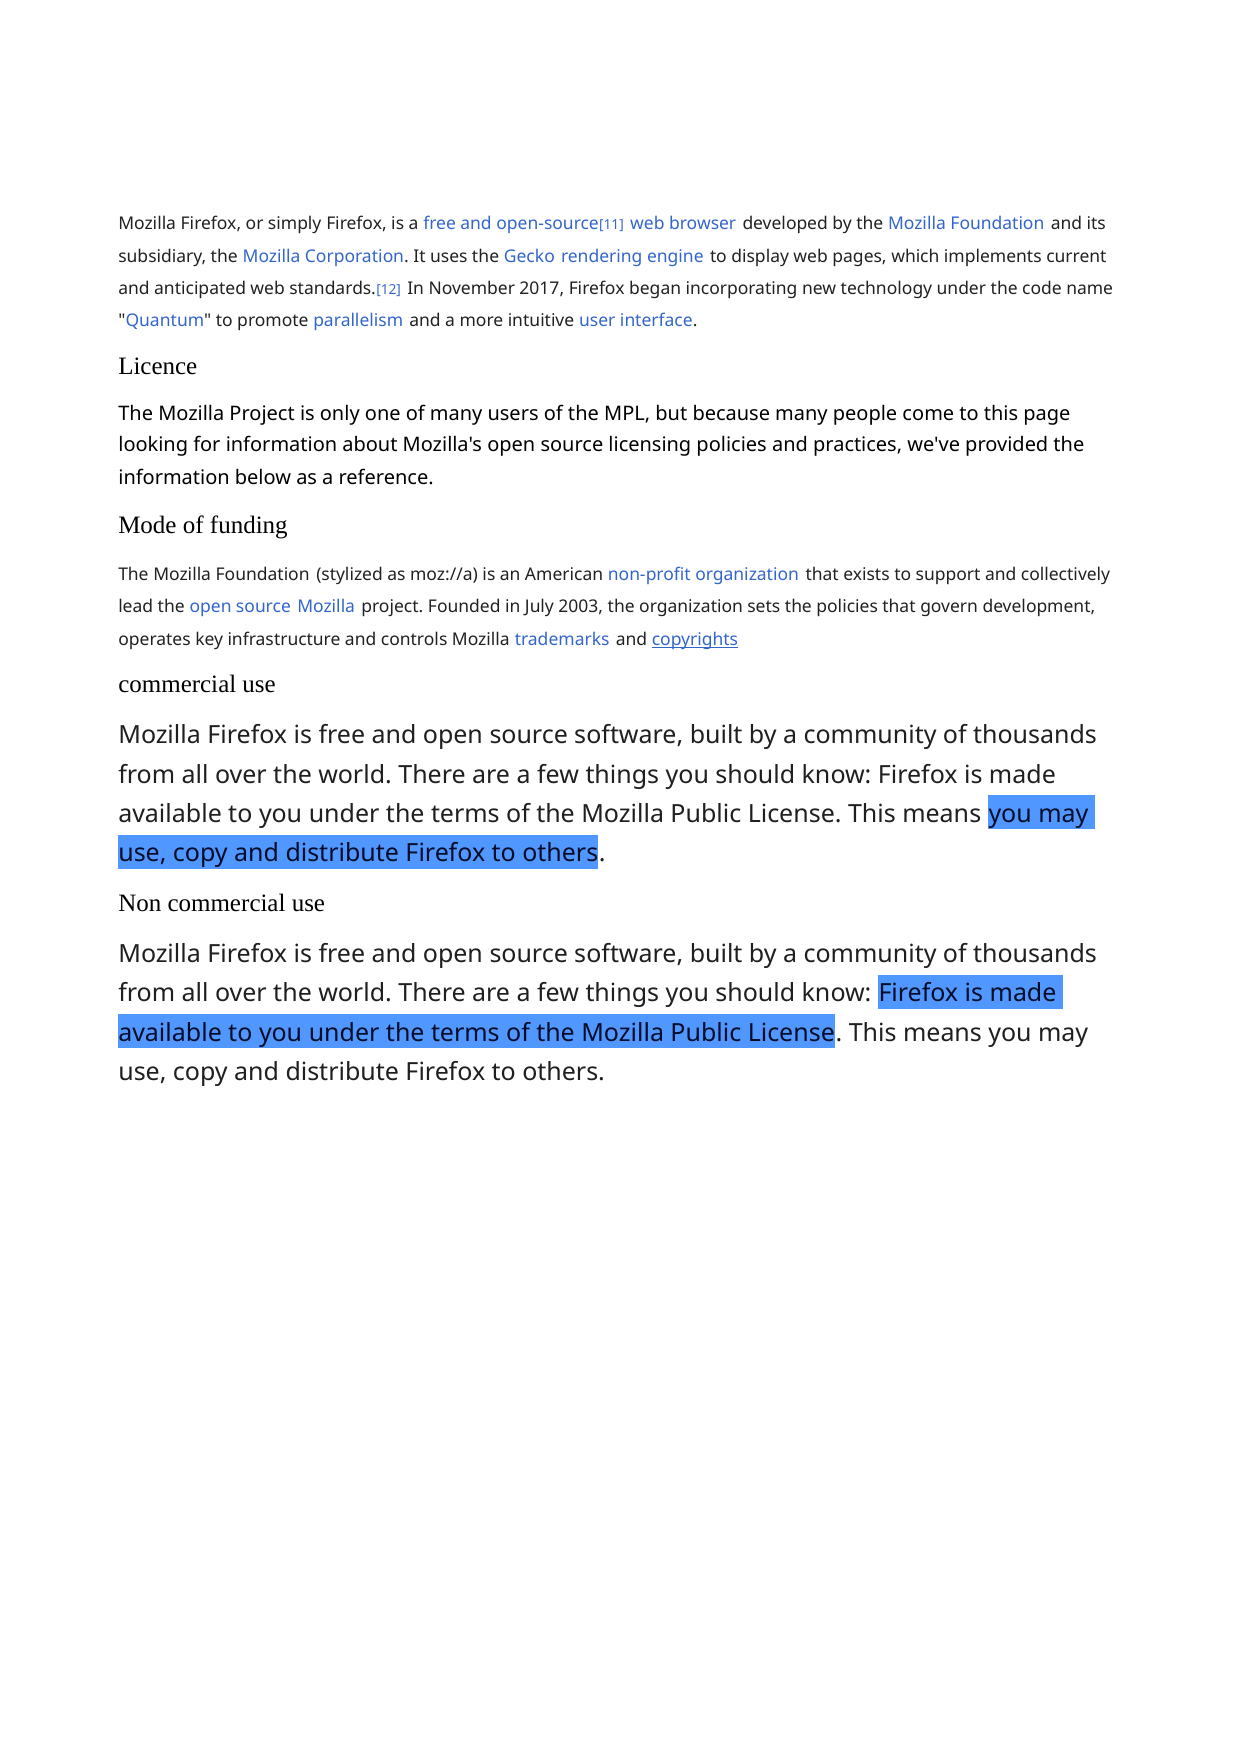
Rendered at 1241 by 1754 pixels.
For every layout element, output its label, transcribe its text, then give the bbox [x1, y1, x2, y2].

text Mozilla Firefox is free and open source software, built by a community of thousands from all over the world. There are a few things you should know: Firefox is made available to you under the terms of the Mozilla Public License. This means you may use, copy and distribute Firefox to others. [118, 717, 1122, 869]
text The Mozilla Foundation (stylized as moz://a) is an American non-profit organization that exists to support and collectively lead the open source Mozilla project. Founded in July 2003, the organization sets the policies that govern development, operates key infrastructure and controls Mozilla trademarks and copyrights [118, 557, 1122, 651]
text Mode of funding [118, 510, 1122, 538]
text The Mozilla Project is only one of many users of the MPL, but because many people come to this page looking for information about Mozilla's open source licensing policies and practices, we've provided the information below as a reference. [118, 398, 1122, 491]
text Mozilla Firefox, or simply Firefox, is a free and open-source[11] web browser developed by the Mozilla Foundation and its subsidiary, the Mozilla Corporation. It uses the Gecko rendering engine to display web pages, which implements current and anticipated web standards.[12] In November 2017, Firefox began incorporating new technology under the code name "Quantum" to promote parallelism and a more intuitive user interface. [118, 174, 1122, 332]
text Licence [118, 351, 1122, 380]
text Non commercial use [118, 888, 1122, 917]
text commercial use [118, 669, 1122, 698]
text Mozilla Firefox is free and open source software, built by a community of thousands from all over the world. There are a few things you should know: Firefox is made available to you under the terms of the Mozilla Public License. This means you may use, copy and distribute Firefox to others. [118, 936, 1122, 1087]
